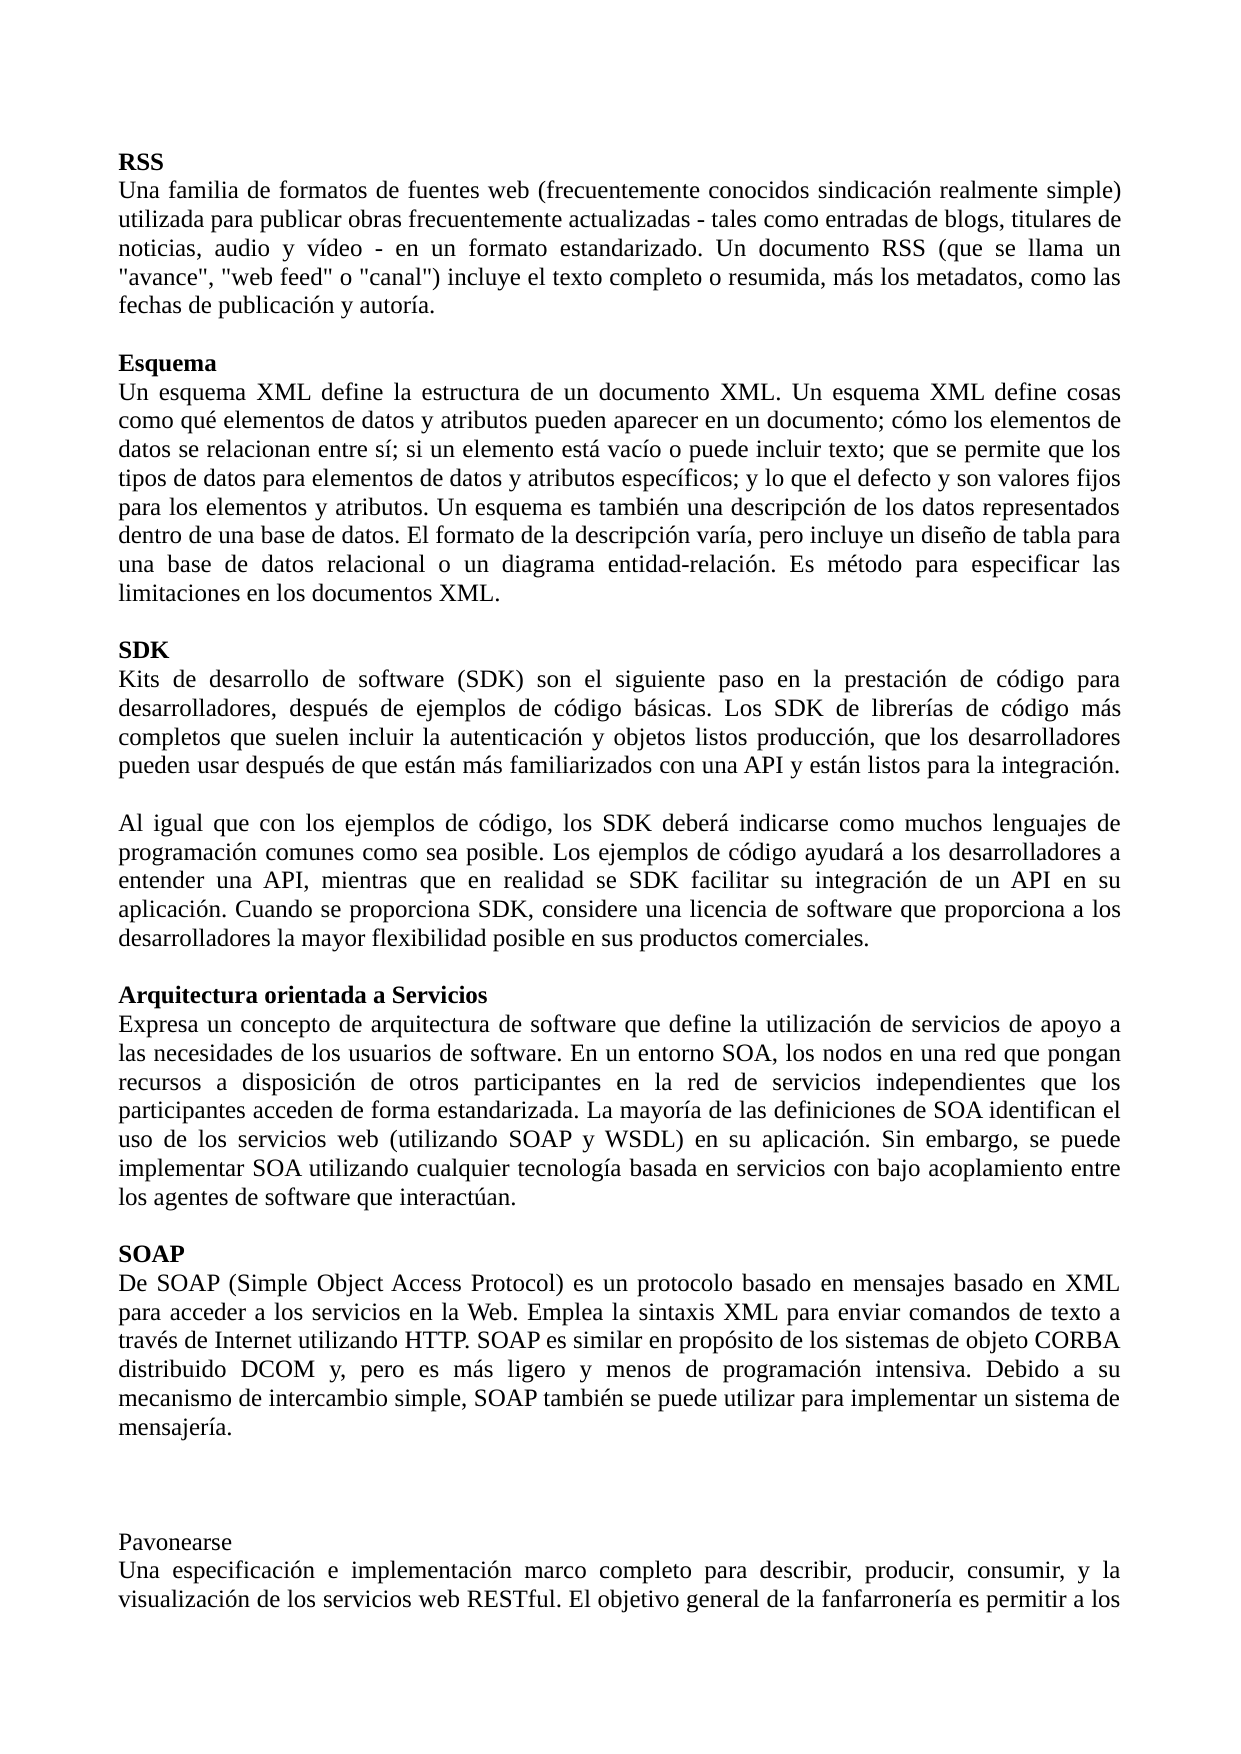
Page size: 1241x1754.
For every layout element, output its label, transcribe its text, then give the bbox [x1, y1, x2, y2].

text RSS Una familia de formatos de fuentes web (frecuentemente conocidos sindicación realmente simple) utilizada para publicar obras frecuentemente actualizadas - tales como entradas de blogs, titulares de noticias, audio y vídeo - en un formato estandarizado. Un documento RSS (que se llama un "avance", "web feed" o "canal") incluye el texto completo o resumida, más los metadatos, como las fechas de publicación y autoría. [118, 118, 1122, 319]
text Pavonearse Una especificación e implementación marco completo para describir, producir, consumir, y la visualización de los servicios web RESTful. El objetivo general de la fanfarronería es permitir a los [118, 1498, 1122, 1613]
text Arquitectura orientada a Servicios [118, 952, 1122, 1009]
text SOAP De SOAP (Simple Object Access Protocol) es un protocolo basado en mensajes basado en XML para acceder a los servicios en la Web. Emplea la sintaxis XML para enviar comandos de texto a través de Internet utilizando HTTP. SOAP es similar en propósito de los sistemas de objeto CORBA distribuido DCOM y, pero es más ligero y menos de programación intensiva. Debido a su mecanismo de intercambio simple, SOAP también se puede utilizar para implementar un sistema de mensajería. [118, 1211, 1122, 1441]
text Expresa un concepto de arquitectura de software que define la utilización de servicios de apoyo a las necesidades de los usuarios de software. En un entorno SOA, los nodos en una red que pongan recursos a disposición de otros participantes en la red de servicios independientes que los participantes acceden de forma estandarizada. La mayoría de las definiciones de SOA identifican el uso de los servicios web (utilizando SOAP y WSDL) en su aplicación. Sin embargo, se puede implementar SOA utilizando cualquier tecnología basada en servicios con bajo acoplamiento entre los agentes de software que interactúan. [118, 1009, 1122, 1211]
text SDK Kits de desarrollo de software (SDK) son el siguiente paso en la prestación de código para desarrolladores, después de ejemplos de código básicas. Los SDK de librerías de código más completos que suelen incluir la autenticación y objetos listos producción, que los desarrolladores pueden usar después de que están más familiarizados con una API y están listos para la integración. Al igual que con los ejemplos de código, los SDK deberá indicarse como muchos lenguajes de programación comunes como sea posible. Los ejemplos de código ayudará a los desarrolladores a entender una API, mientras que en realidad se SDK facilitar su integración de un API en su aplicación. Cuando se proporciona SDK, considere una licencia de software que proporciona a los desarrolladores la mayor flexibilidad posible en sus productos comerciales. [118, 607, 1122, 952]
text Esquema Un esquema XML define la estructura de un documento XML. Un esquema XML define cosas como qué elementos de datos y atributos pueden aparecer en un documento; cómo los elementos de datos se relacionan entre sí; si un elemento está vacío o puede incluir texto; que se permite que los tipos de datos para elementos de datos y atributos específicos; y lo que el defecto y son valores fijos para los elementos y atributos. Un esquema es también una descripción de los datos representados dentro de una base de datos. El formato de la descripción varía, pero incluye un diseño de tabla para una base de datos relacional o un diagrama entidad-relación. Es método para especificar las limitaciones en los documentos XML. [118, 319, 1122, 607]
